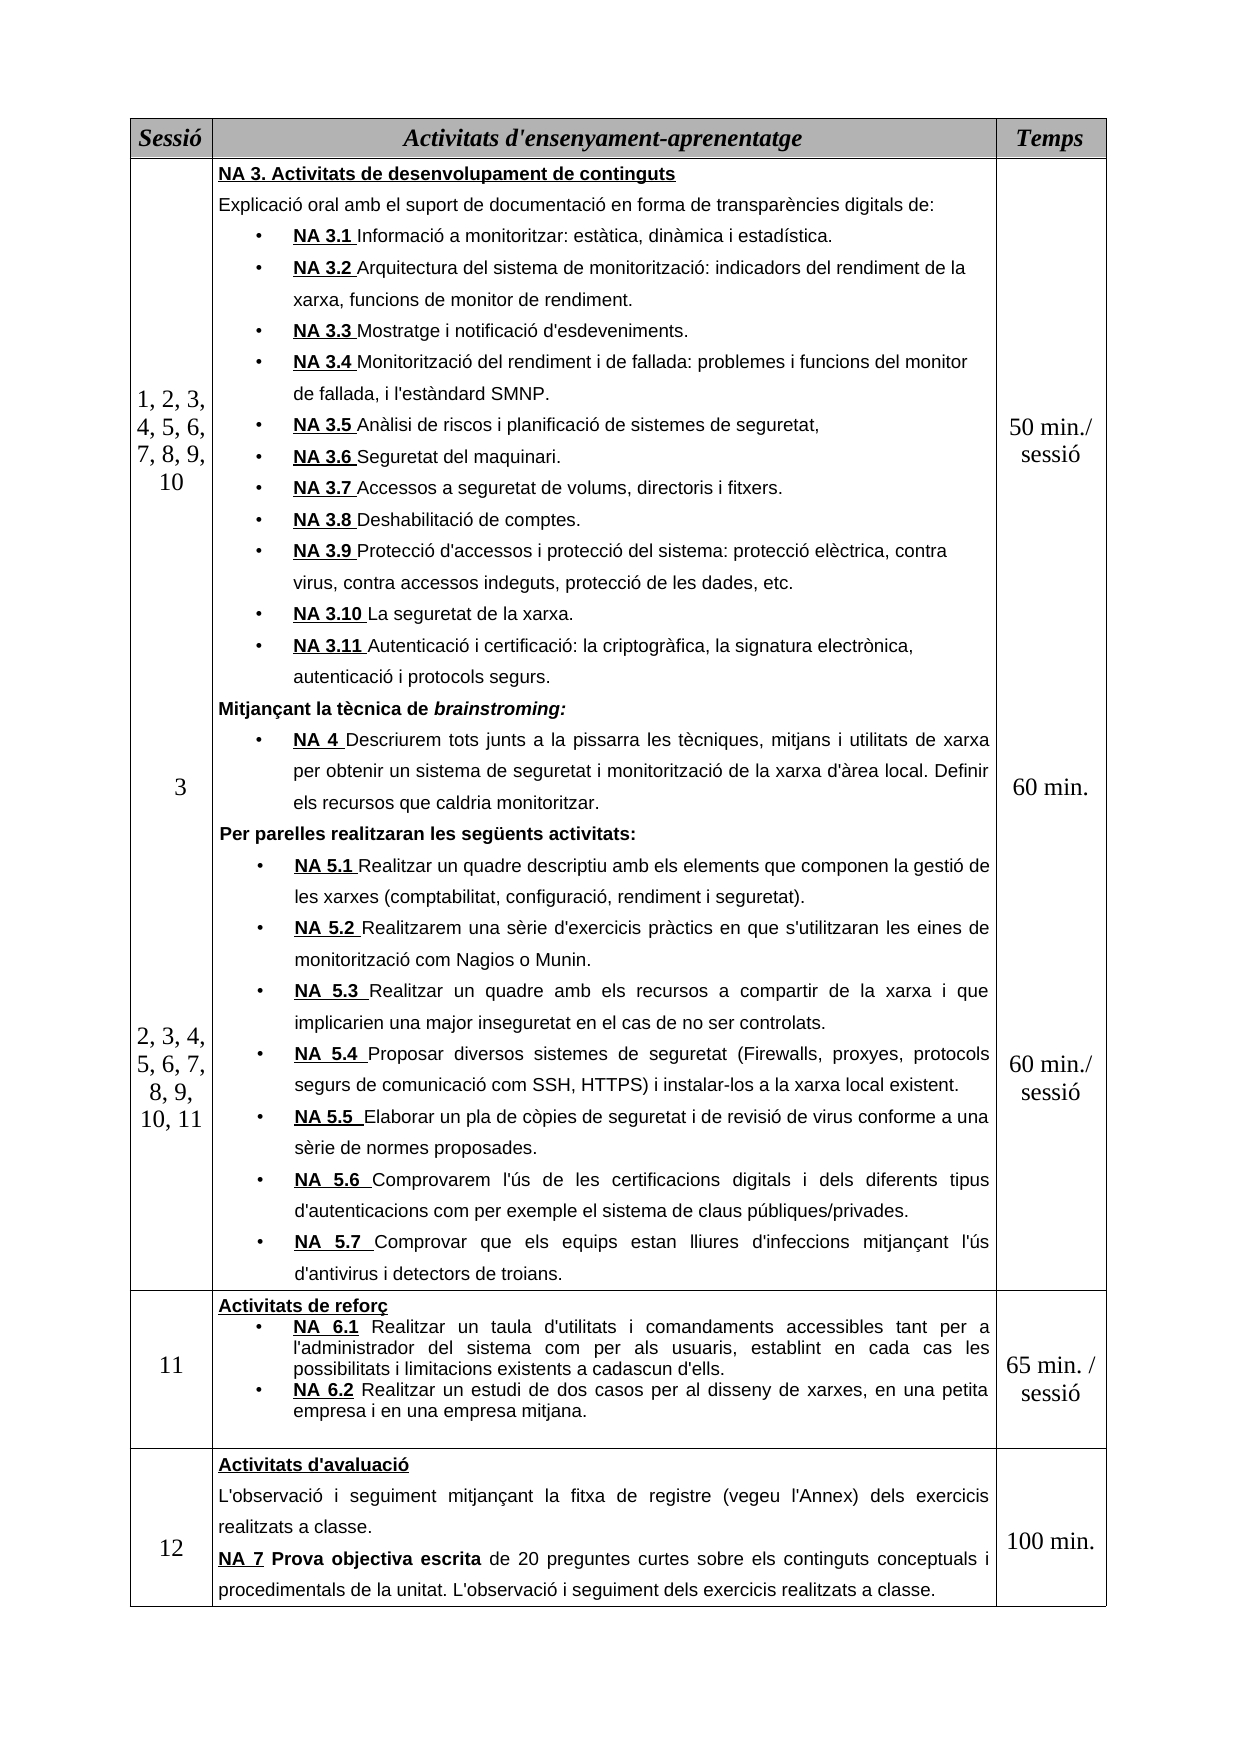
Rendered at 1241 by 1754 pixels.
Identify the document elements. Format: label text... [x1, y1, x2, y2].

table_header Activitats d'ensenyament-aprenentatge [213, 119, 996, 157]
table_cell 11 [131, 1291, 212, 1448]
table_cell Activitats de reforç NA 6.1 Realitzar un taula d'utilitats i comandaments accessibles tant per a l'administrador del sistema com per als usuaris, establint en cada cas les possibilitats i limitacions existents a cadascun d'ells. NA 6.2 Realitzar un estudi de dos casos per al disseny de xarxes, en una petita empresa i en una empresa mitjana. [213, 1291, 996, 1448]
table_cell 100 min. [997, 1449, 1106, 1606]
table_cell Activitats d'avaluació L'observació i seguiment mitjançant la fitxa de registre (vegeu l'Annex) dels exercicis realitzats a classe. NA 7 Prova objectiva escrita de 20 preguntes curtes sobre els continguts conceptuals i procedimentals de la unitat. L'observació i seguiment dels exercicis realitzats a classe. [213, 1449, 996, 1606]
table_cell 65 min. / sessió [997, 1291, 1106, 1448]
table_cell 12 [131, 1449, 212, 1606]
table_header Temps [997, 119, 1106, 157]
table_cell 50 min./ sessió 60 min. 60 min./ sessió [997, 159, 1106, 1290]
table_cell 1, 2, 3, 4, 5, 6, 7, 8, 9, 10 3 2, 3, 4, 5, 6, 7, 8, 9, 10, 11 [131, 159, 212, 1290]
table_header Sessió [131, 119, 212, 157]
table_cell NA 3. Activitats de desenvolupament de continguts Explicació oral amb el suport de documentació en forma de transparències digitals de: NA 3.1 Informació a monitoritzar: estàtica, dinàmica i estadística. NA 3.2 Arquitectura del sistema de monitorització: indicadors del rendiment de la xarxa, funcions de monitor de rendiment. NA 3.3 Mostratge i notificació d'esdeveniments. NA 3.4 Monitorització del rendiment i de fallada: problemes i funcions del monitor de fallada, i l'estàndard SMNP. NA 3.5 Anàlisi de riscos i planificació de sistemes de seguretat, NA 3.6 Seguretat del maquinari. NA 3.7 Accessos a seguretat de volums, directoris i fitxers. NA 3.8 Deshabilitació de comptes. NA 3.9 Protecció d'accessos i protecció del sistema: protecció elèctrica, contra virus, contra accessos indeguts, protecció de les dades, etc. NA 3.10 La seguretat de la xarxa. NA 3.11 Autenticació i certificació: la criptogràfica, la signatura electrònica, autenticació i protocols segurs. Mitjançant la tècnica de brainstroming: NA 4 Descriurem tots junts a la pissarra les tècniques, mitjans i utilitats de xarxa per obtenir un sistema de seguretat i monitorització de la xarxa d'àrea local. Definir els recursos que caldria monitoritzar. Per parelles realitzaran les següents activitats: NA 5.1 Realitzar un quadre descriptiu amb els elements que componen la gestió de les xarxes (comptabilitat, configuració, rendiment i seguretat). NA 5.2 Realitzarem una sèrie d'exercicis pràctics en que s'utilitzaran les eines de monitorització com Nagios o Munin. NA 5.3 Realitzar un quadre amb els recursos a compartir de la xarxa i que implicarien una major inseguretat en el cas de no ser controlats. NA 5.4 Proposar diversos sistemes de seguretat (Firewalls, proxyes, protocols segurs de comunicació com SSH, HTTPS) i instalar-los a la xarxa local existent. NA 5.5 Elaborar un pla de còpies de seguretat i de revisió de virus conforme a una sèrie de normes proposades. NA 5.6 Comprovarem l'ús de les certificacions digitals i dels diferents tipus d'autenticacions com per exemple el sistema de claus públiques/privades. NA 5.7 Comprovar que els equips estan lliures d'infeccions mitjançant l'ús d'antivirus i detectors de troians. [213, 159, 996, 1290]
